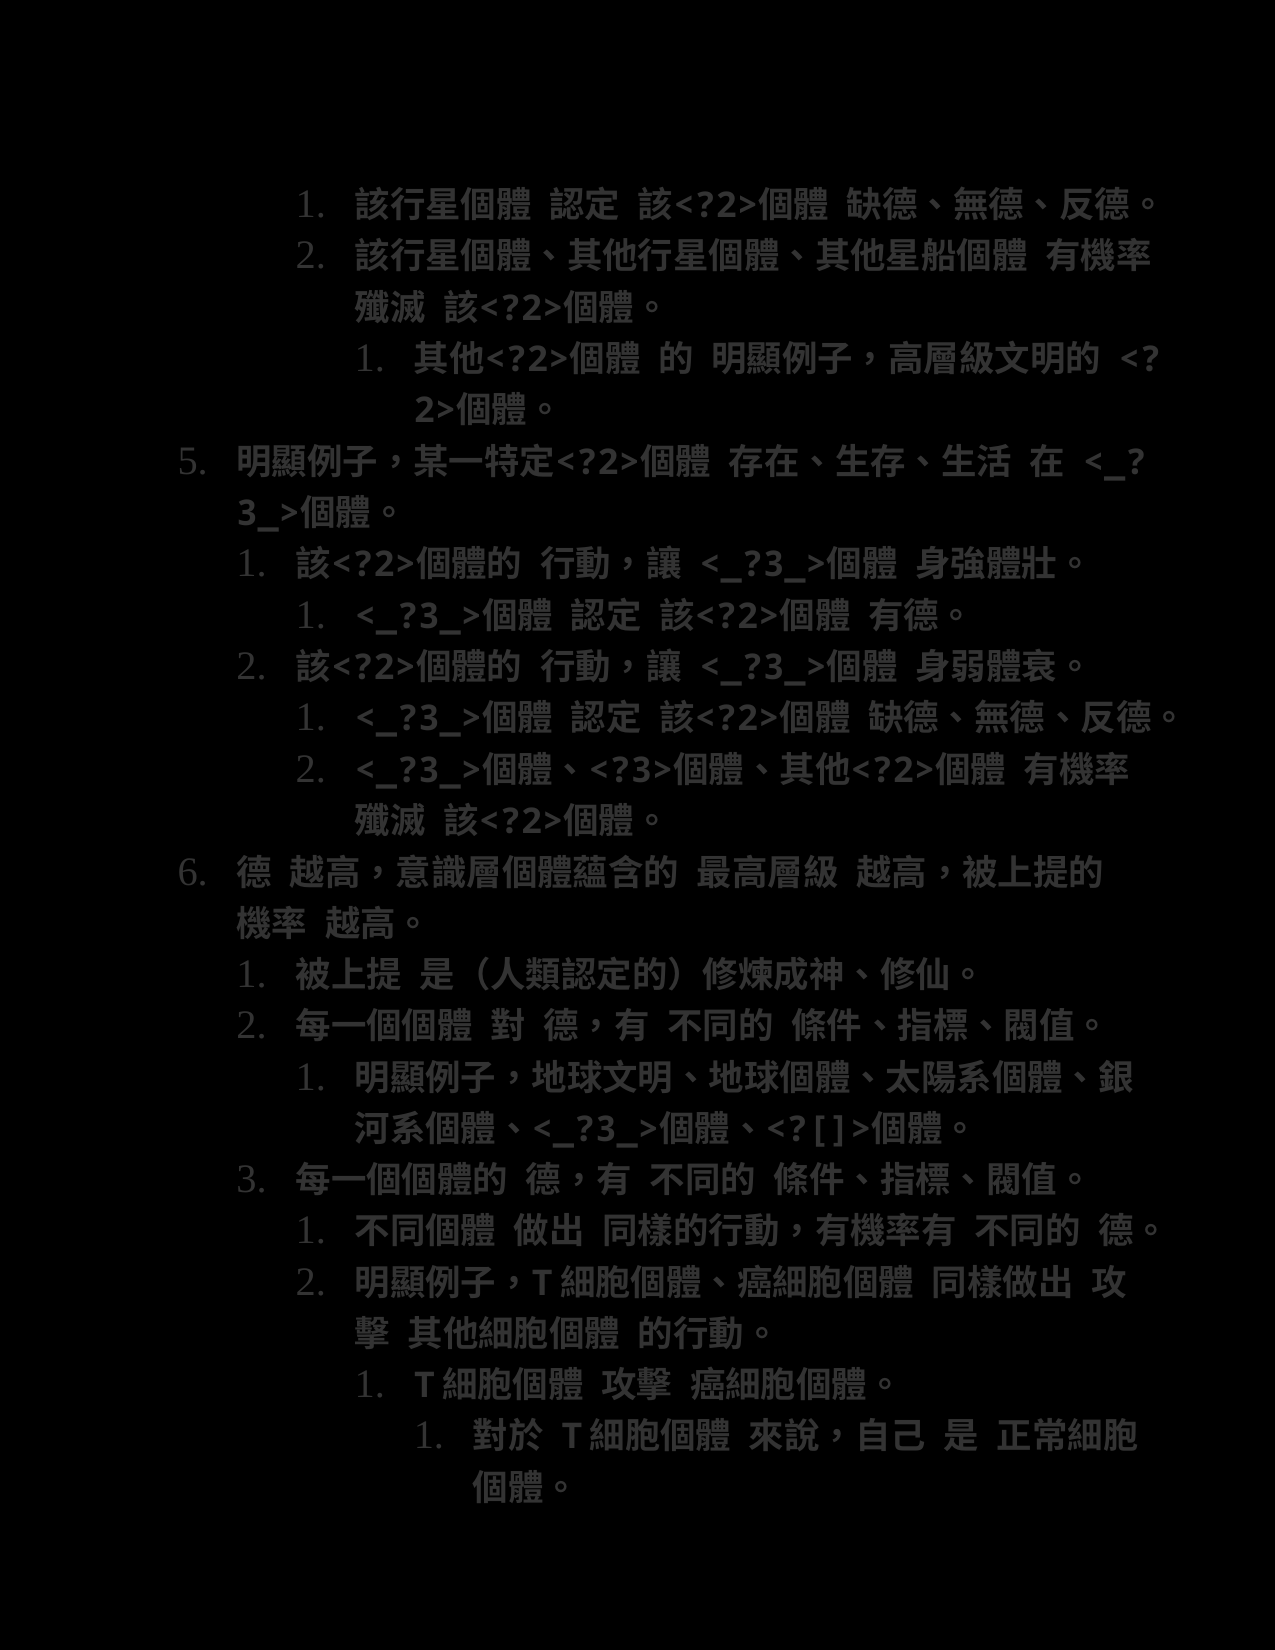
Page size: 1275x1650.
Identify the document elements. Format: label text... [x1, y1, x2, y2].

list 該<?2>個體的 行動，讓 <_?3_>個體 身強體壯。 [236, 536, 1157, 587]
list 其他<?2>個體 的 明顯例子，高層級文明的 <?2>個體。 [354, 330, 1157, 433]
list 該<?2>個體的 行動，讓 <_?3_>個體 身弱體衰。 [236, 638, 1157, 690]
list 每一個個體的 德，有 不同的 條件、指標、閥值。 [236, 1151, 1157, 1203]
list <_?3_>個體、<?3>個體、其他<?2>個體 有機率殲滅 該<?2>個體。 [295, 741, 1157, 844]
list 該行星個體、其他行星個體、其他星船個體 有機率殲滅 該<?2>個體。 [295, 228, 1157, 330]
list 該行星個體 認定 該<?2>個體 缺德、無德、反德。 [295, 176, 1157, 228]
list 不同個體 做出 同樣的行動，有機率有 不同的 德。 [295, 1203, 1157, 1254]
list 被上提 是（人類認定的）修煉成神、修仙。 [236, 946, 1157, 998]
list <_?3_>個體 認定 該<?2>個體 缺德、無德、反德。 [295, 690, 1157, 741]
list 對於 T細胞個體 來說，自己 是 正常細胞個體。 [413, 1408, 1157, 1511]
list 明顯例子，地球文明、地球個體、太陽系個體、銀河系個體、<_?3_>個體、<?[]>個體。 [295, 1049, 1157, 1151]
list 每一個個體 對 德，有 不同的 條件、指標、閥值。 [236, 998, 1157, 1049]
list <_?3_>個體 認定 該<?2>個體 有德。 [295, 587, 1157, 638]
list 明顯例子，T細胞個體、癌細胞個體 同樣做出 攻擊 其他細胞個體 的行動。 [295, 1254, 1157, 1357]
list 德 越高，意識層個體蘊含的 最高層級 越高，被上提的 機率 越高。 [177, 844, 1157, 946]
list 明顯例子，某一特定<?2>個體 存在、生存、生活 在 <_?3_>個體。 [177, 433, 1157, 536]
list T細胞個體 攻擊 癌細胞個體。 [354, 1357, 1157, 1408]
